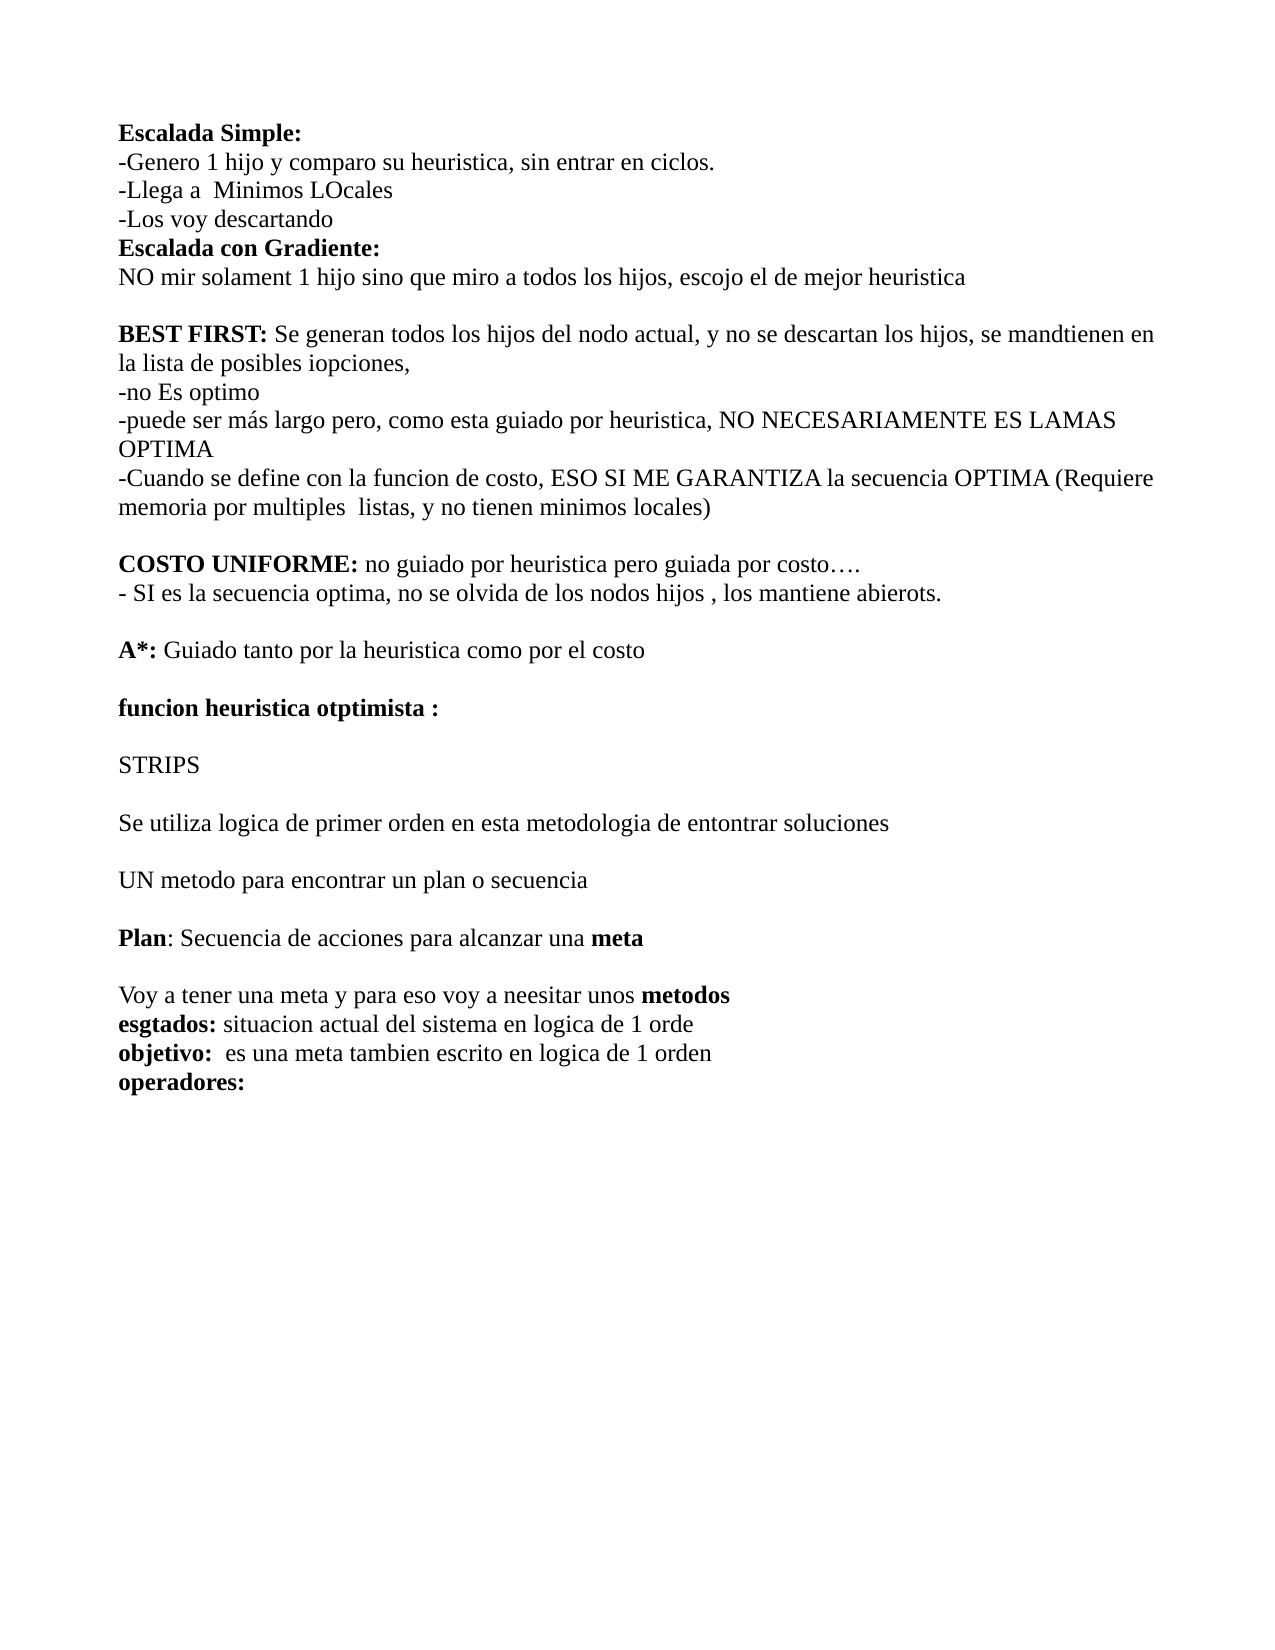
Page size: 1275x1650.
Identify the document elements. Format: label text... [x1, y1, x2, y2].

text Voy a tener una meta y para eso voy a neesitar unos metodos [118, 981, 1157, 1009]
text funcion heuristica otptimista : [118, 693, 1157, 722]
text esgtados: situacion actual del sistema en logica de 1 orde [118, 1009, 1157, 1038]
text UN metodo para encontrar un plan o secuencia [118, 866, 1157, 894]
text Escalada Simple: [118, 118, 1157, 147]
text - SI es la secuencia optima, no se olvida de los nodos hijos , los mantiene abierots. [118, 578, 1157, 607]
text objetivo: es una meta tambien escrito en logica de 1 orden [118, 1038, 1157, 1067]
text Escalada con Gradiente: [118, 233, 1157, 262]
text operadores: [118, 1067, 1157, 1096]
text Se utiliza logica de primer orden en esta metodologia de entontrar soluciones [118, 808, 1157, 837]
text Plan: Secuencia de acciones para alcanzar una meta [118, 923, 1157, 952]
text -Cuando se define con la funcion de costo, ESO SI ME GARANTIZA la secuencia OPTIMA (Requiere memoria por multiples listas, y no tienen minimos locales) [118, 463, 1157, 521]
text -puede ser más largo pero, como esta guiado por heuristica, NO NECESARIAMENTE ES LAMAS OPTIMA [118, 406, 1157, 463]
text -no Es optimo [118, 377, 1157, 406]
text NO mir solament 1 hijo sino que miro a todos los hijos, escojo el de mejor heuristica [118, 262, 1157, 291]
text COSTO UNIFORME: no guiado por heuristica pero guiada por costo…. [118, 549, 1157, 578]
text BEST FIRST: Se generan todos los hijos del nodo actual, y no se descartan los hijos, se mandtienen en la lista de posibles iopciones, [118, 319, 1157, 377]
text A*: Guiado tanto por la heuristica como por el costo [118, 636, 1157, 664]
text -Llega a Minimos LOcales [118, 176, 1157, 204]
text STRIPS [118, 751, 1157, 779]
text -Los voy descartando [118, 204, 1157, 233]
text -Genero 1 hijo y comparo su heuristica, sin entrar en ciclos. [118, 147, 1157, 176]
